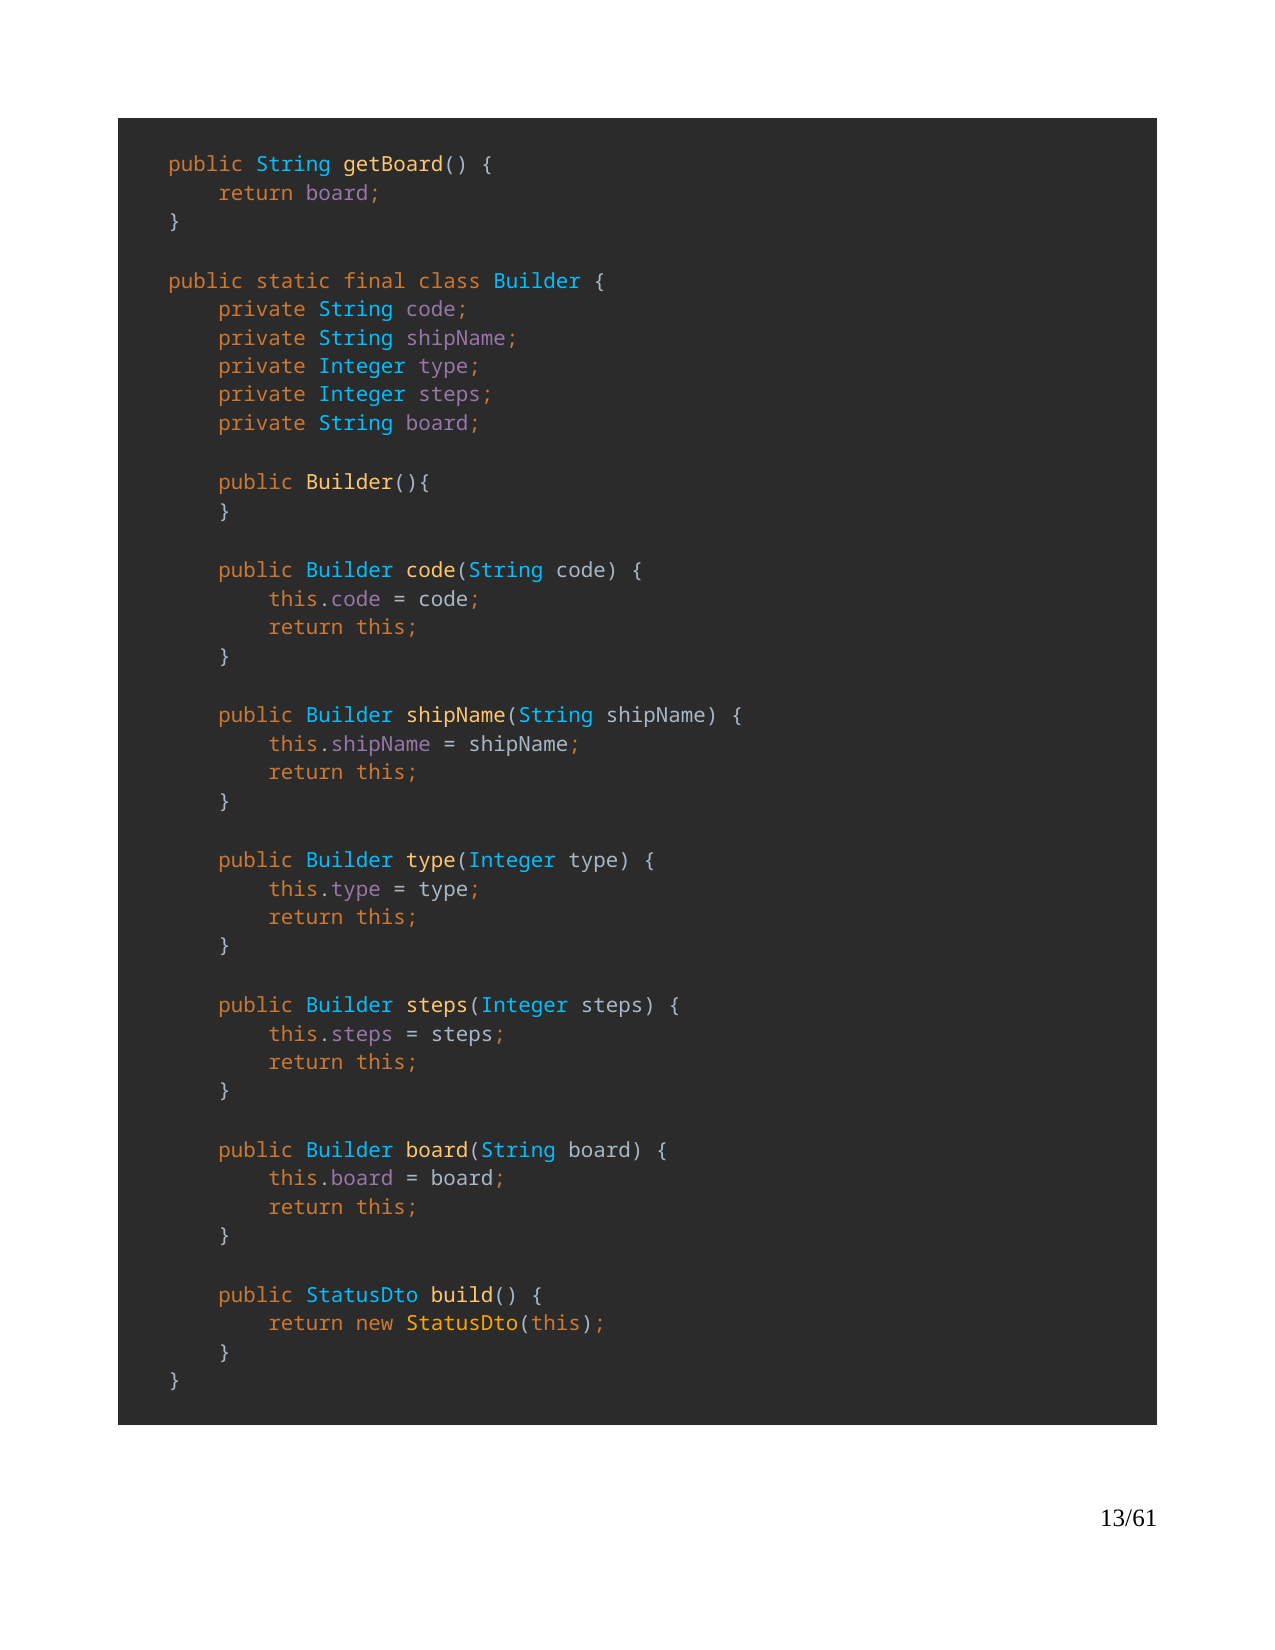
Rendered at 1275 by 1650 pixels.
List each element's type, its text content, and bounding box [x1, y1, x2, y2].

text public String getBoard() { return board; } public static final class Builder { private String code; private String shipName; private Integer type; private Integer steps; private String board; public Builder(){ } public Builder code(String code) { this.code = code; return this; } public Builder shipName(String shipName) { this.shipName = shipName; return this; } public Builder type(Integer type) { this.type = type; return this; } public Builder steps(Integer steps) { this.steps = steps; return this; } public Builder board(String board) { this.board = board; return this; } public StatusDto build() { return new StatusDto(this); } } [118, 118, 1157, 1425]
